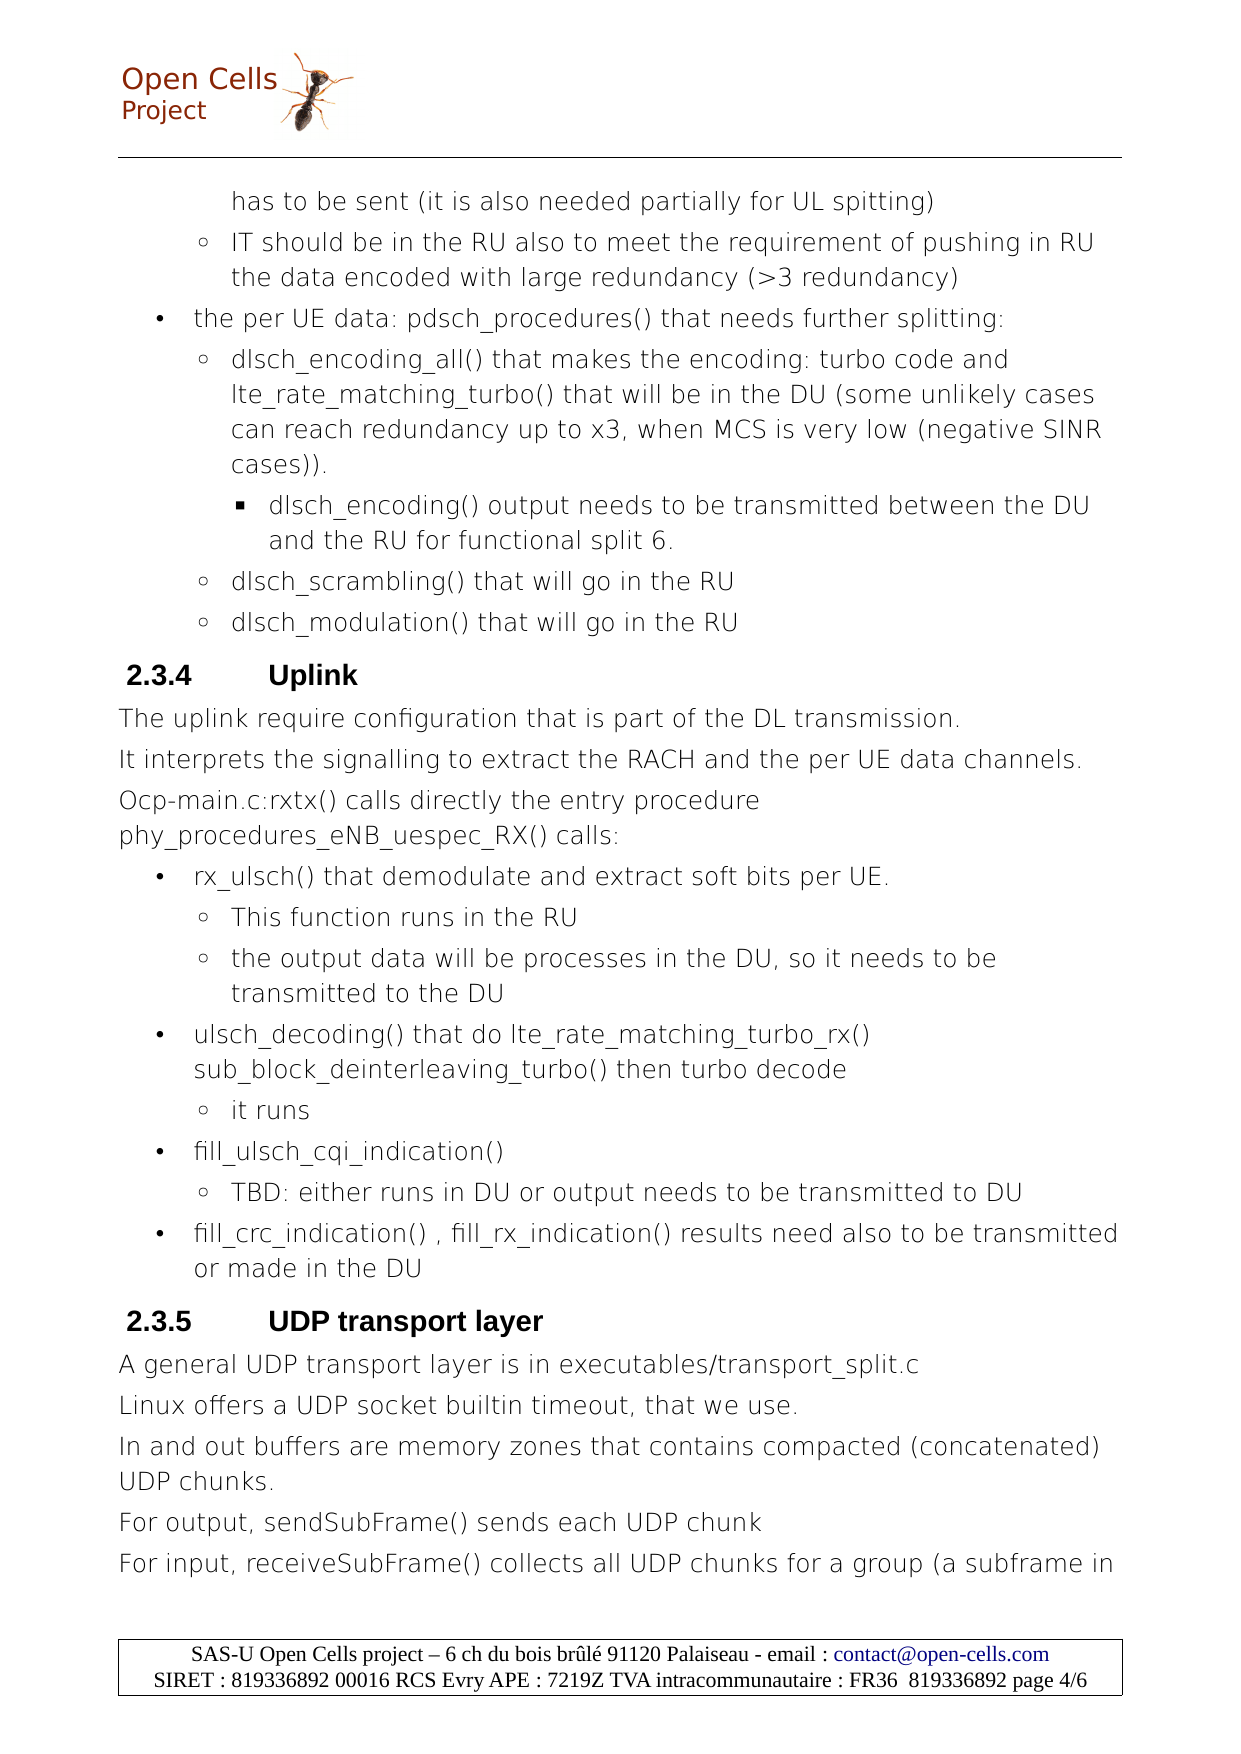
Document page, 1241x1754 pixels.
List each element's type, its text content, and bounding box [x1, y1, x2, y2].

text It interprets the signalling to extract the RACH and the per UE data channels. [118, 745, 1122, 774]
list dlsch_encoding() output needs to be transmitted between the DU and the RU for functional split 6. [231, 491, 1122, 555]
list dlsch_encoding_all() that makes the encoding: turbo code and lte_rate_matching_turbo() that will be in the DU (some unlikely cases can reach redundancy up to x3, when MCS is very low (negative SINR cases)). [193, 345, 1122, 479]
text The uplink require configuration that is part of the DL transmission. [118, 704, 1122, 733]
list it runs [193, 1096, 1122, 1125]
list dlsch_modulation() that will go in the RU [193, 608, 1122, 637]
subtitle Uplink [118, 658, 1122, 691]
list fill_ulsch_cqi_indication() [156, 1137, 1122, 1166]
list TBD: either runs in DU or output needs to be transmitted to DU [193, 1178, 1122, 1207]
list the output data will be processes in the DU, so it needs to be transmitted to the DU [193, 944, 1122, 1008]
subtitle UDP transport layer [118, 1304, 1122, 1338]
picture [273, 48, 365, 140]
list has to be sent (it is also needed partially for UL spitting) [193, 187, 1122, 216]
list This function runs in the RU [193, 903, 1122, 932]
text In and out buffers are memory zones that contains compacted (concatenated) UDP chunks. [118, 1432, 1122, 1496]
text Ocp-main.c:rxtx() calls directly the entry procedure phy_procedures_eNB_uespec_RX() calls: [118, 786, 1122, 850]
text For output, sendSubFrame() sends each UDP chunk [118, 1508, 1122, 1537]
list dlsch_scrambling() that will go in the RU [193, 567, 1122, 596]
list ulsch_decoding() that do lte_rate_matching_turbo_rx() sub_block_deinterleaving_turbo() then turbo decode [156, 1020, 1122, 1084]
text A general UDP transport layer is in executables/transport_split.c [118, 1350, 1122, 1379]
text For input, receiveSubFrame() collects all UDP chunks for a group (a subframe in [118, 1549, 1122, 1578]
list IT should be in the RU also to meet the requirement of pushing in RU the data encoded with large redundancy (>3 redundancy) [193, 228, 1122, 292]
list rx_ulsch() that demodulate and extract soft bits per UE. [156, 862, 1122, 891]
text Linux offers a UDP socket builtin timeout, that we use. [118, 1391, 1122, 1420]
list fill_crc_indication() , fill_rx_indication() results need also to be transmitted or made in the DU [156, 1219, 1122, 1283]
list the per UE data: pdsch_procedures() that needs further splitting: [156, 304, 1122, 333]
